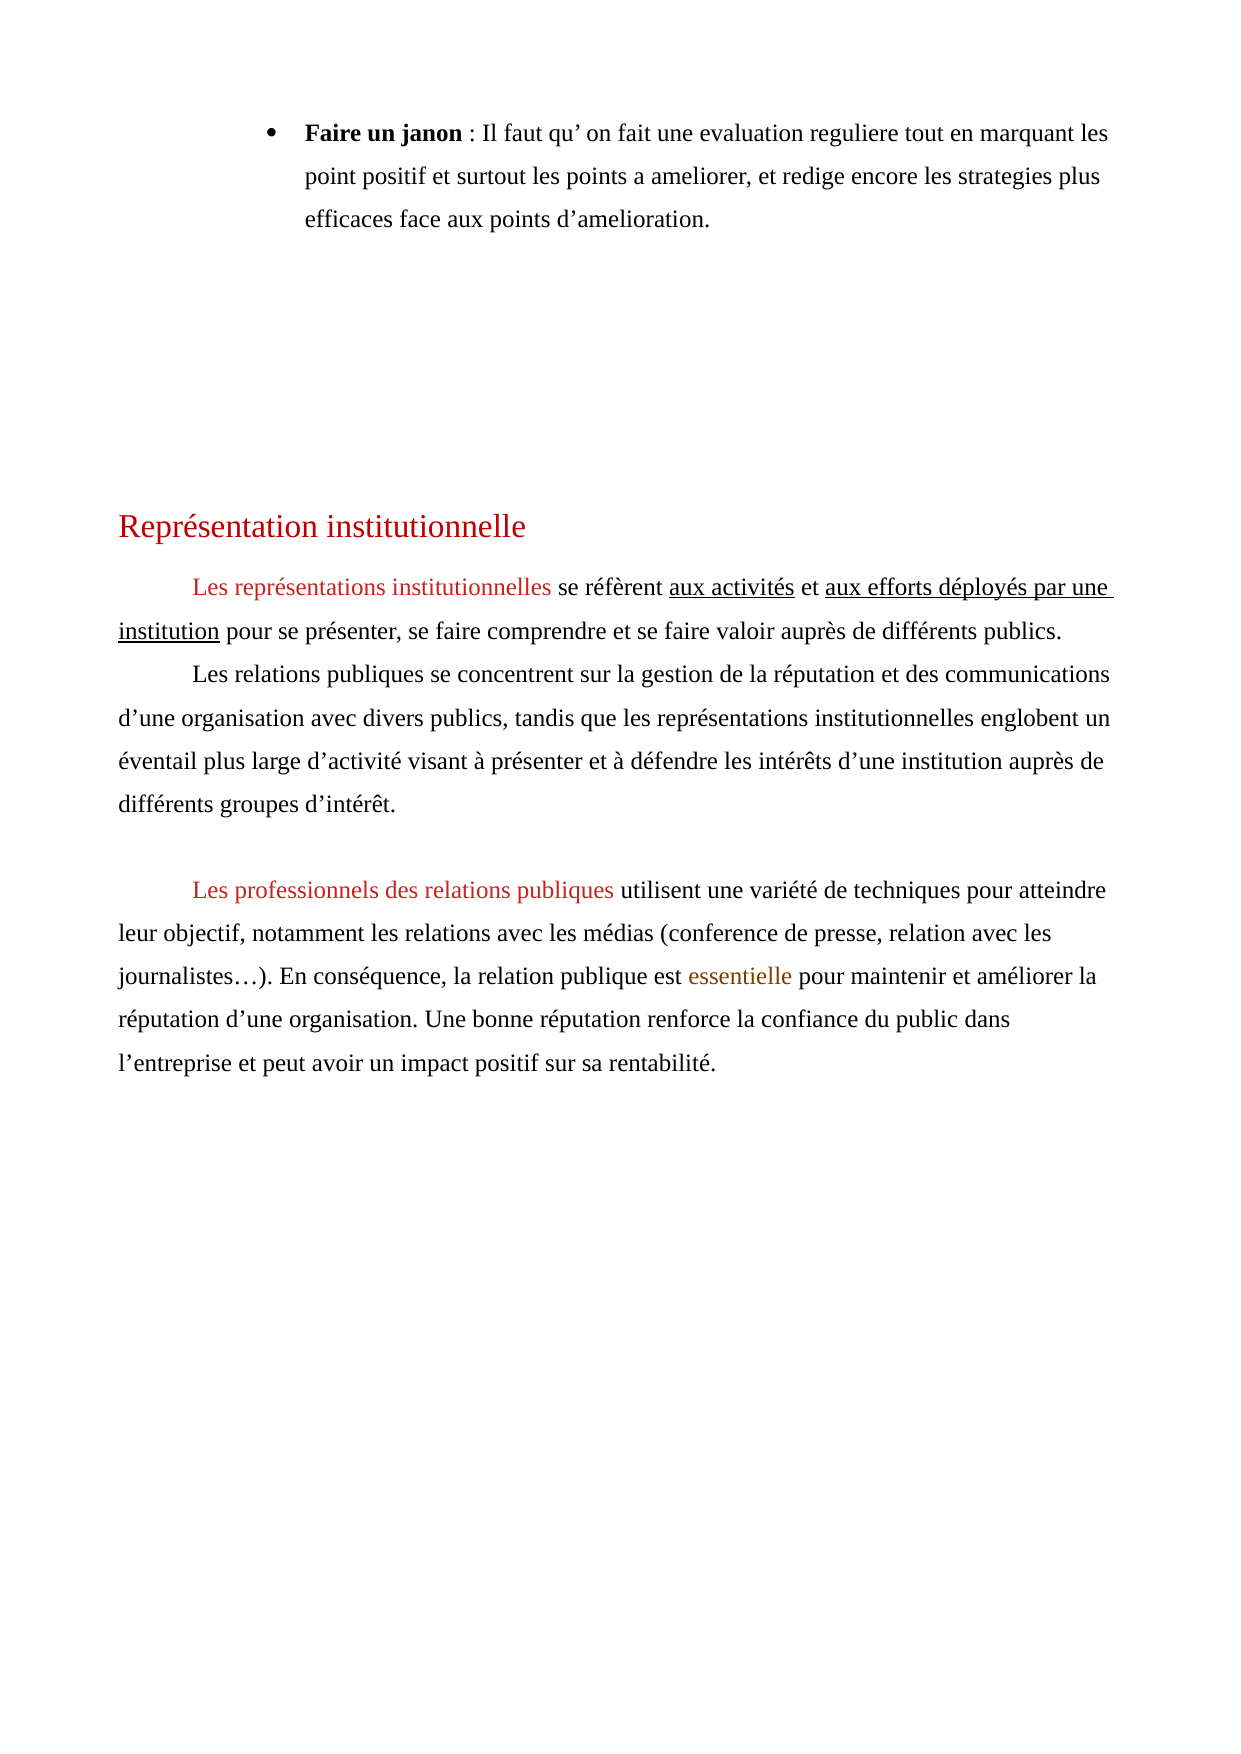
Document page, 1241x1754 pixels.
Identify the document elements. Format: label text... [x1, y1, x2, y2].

text Les relations publiques se concentrent sur la gestion de la réputation et des communications d’une organisation avec divers publics, tandis que les représentations institutionnelles englobent un éventail plus large d’activité visant à présenter et à défendre les intérêts d’une institution auprès de différents groupes d’intérêt. [118, 659, 1122, 818]
text Les représentations institutionnelles se réfèrent aux activités et aux efforts déployés par une institution pour se présenter, se faire comprendre et se faire valoir auprès de différents publics. [118, 564, 1122, 645]
text Les professionnels des relations publiques utilisent une variété de techniques pour atteindre leur objectif, notamment les relations avec les médias (conference de presse, relation avec les journalistes…). En conséquence, la relation publique est essentielle pour maintenir et améliorer la réputation d’une organisation. Une bonne réputation renforce la confiance du public dans l’entreprise et peut avoir un impact positif sur sa rentabilité. [118, 875, 1122, 1076]
list Faire un janon : Il faut qu’ on fait une evaluation reguliere tout en marquant les point positif et surtout les points a ameliorer, et redige encore les strategies plus efficaces face aux points d’amelioration. [267, 118, 1122, 233]
text Représentation institutionnelle [118, 506, 1122, 544]
